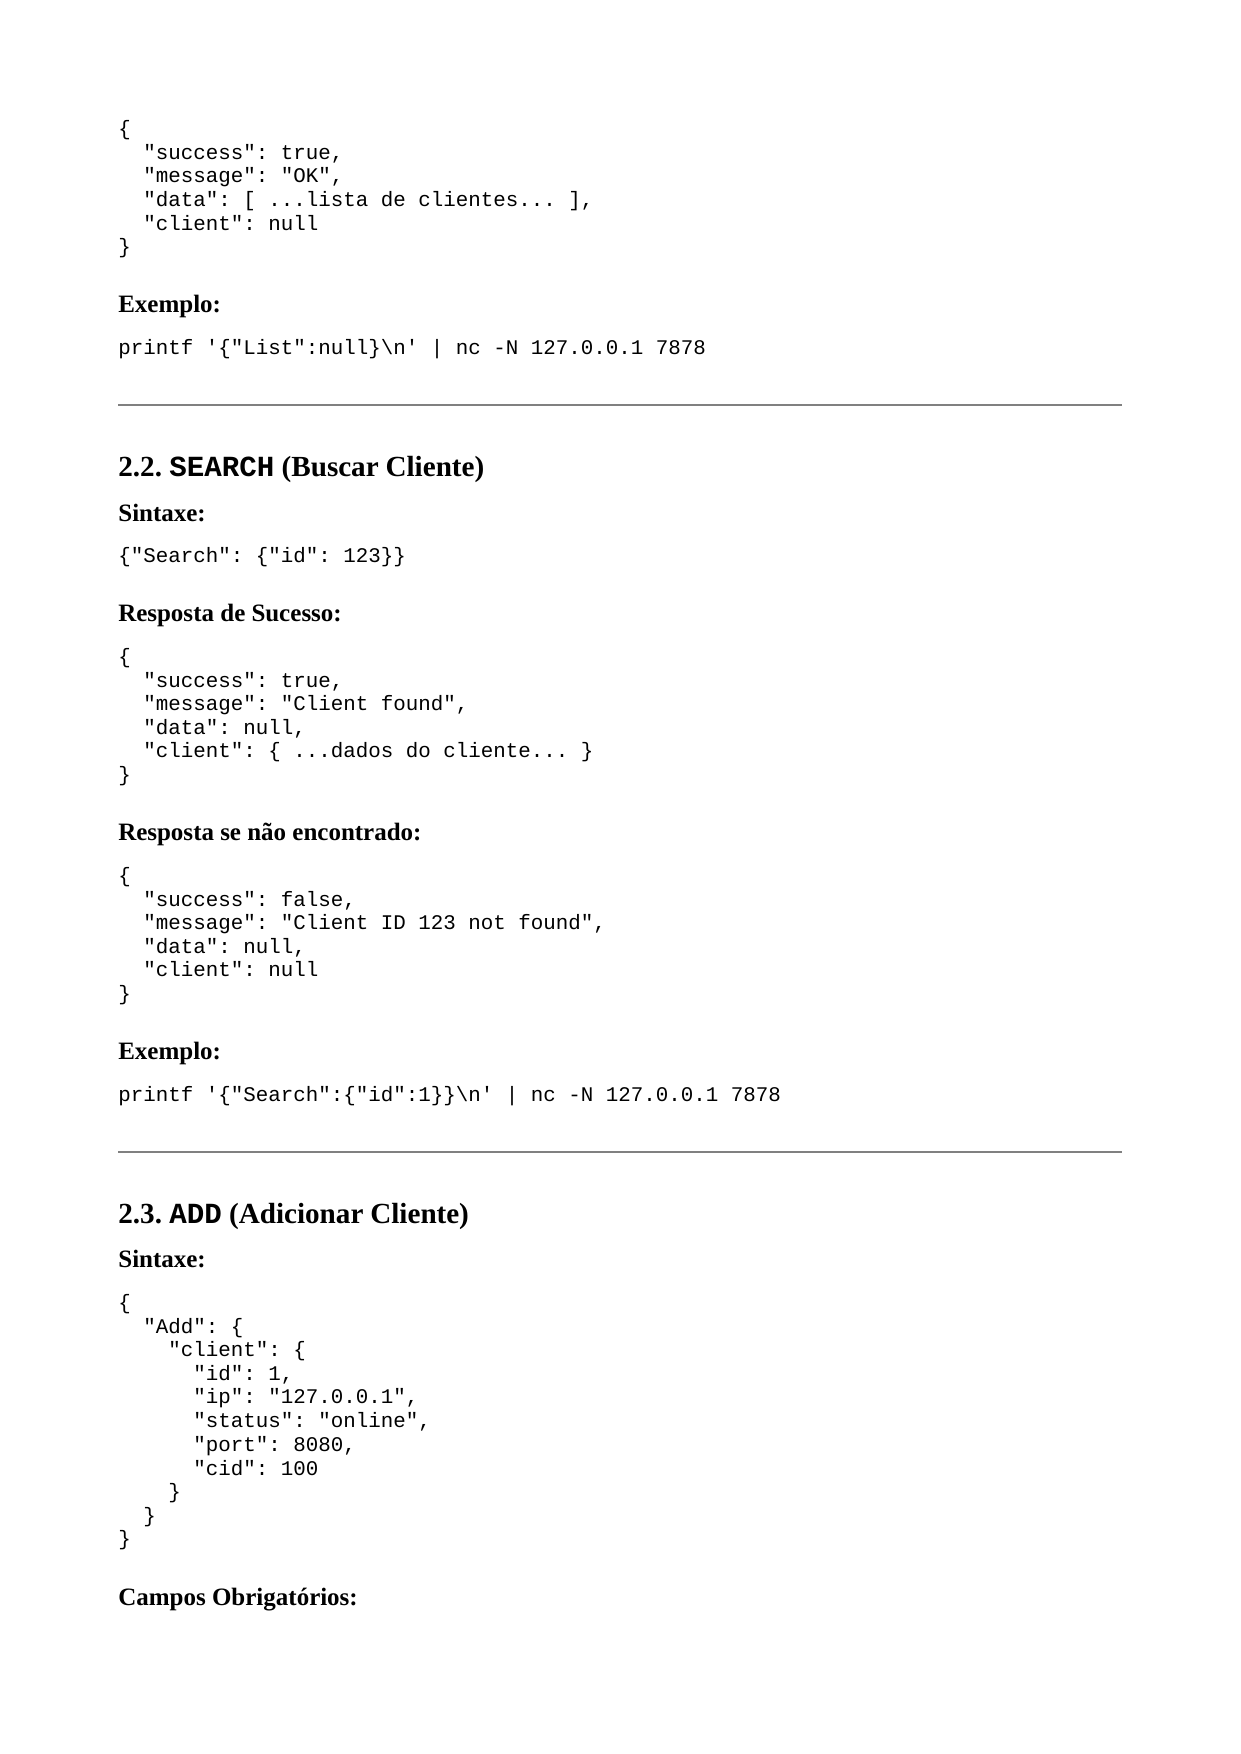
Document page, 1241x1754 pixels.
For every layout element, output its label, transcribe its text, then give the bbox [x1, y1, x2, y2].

text } [118, 1481, 1122, 1505]
text "status": "online", [118, 1410, 1122, 1434]
text "message": "OK", [118, 165, 1122, 189]
text Resposta de Sucesso: [118, 598, 1122, 627]
text } [118, 236, 1122, 260]
text Sintaxe: [118, 498, 1122, 526]
text } [118, 983, 1122, 1007]
text Sintaxe: [118, 1244, 1122, 1273]
text "ip": "127.0.0.1", [118, 1387, 1122, 1410]
text "data": null, [118, 936, 1122, 959]
text "client": { [118, 1339, 1122, 1363]
text "cid": 100 [118, 1457, 1122, 1481]
text Resposta se não encontrado: [118, 817, 1122, 846]
text "Add": { [118, 1316, 1122, 1339]
text "id": 1, [118, 1363, 1122, 1387]
text "client": { ...dados do cliente... } [118, 741, 1122, 764]
text "data": null, [118, 717, 1122, 741]
text } [118, 764, 1122, 788]
subtitle 2.2. SEARCH (Buscar Cliente) [118, 449, 1122, 485]
text } [118, 1528, 1122, 1552]
text "success": false, [118, 888, 1122, 912]
text "success": true, [118, 669, 1122, 693]
text {"Search": {"id": 123}} [118, 545, 1122, 569]
text Campos Obrigatórios: [118, 1582, 1122, 1610]
text "client": null [118, 959, 1122, 983]
text printf '{"List":null}\n' | nc -N 127.0.0.1 7878 [118, 337, 1122, 361]
text "message": "Client found", [118, 693, 1122, 717]
text { [118, 1292, 1122, 1316]
text { [118, 865, 1122, 888]
text { [118, 646, 1122, 669]
text "data": [ ...lista de clientes... ], [118, 189, 1122, 213]
text Exemplo: [118, 289, 1122, 318]
text { [118, 118, 1122, 142]
subtitle 2.3. ADD (Adicionar Cliente) [118, 1196, 1122, 1232]
text "success": true, [118, 142, 1122, 165]
text "port": 8080, [118, 1434, 1122, 1457]
text printf '{"Search":{"id":1}}\n' | nc -N 127.0.0.1 7878 [118, 1084, 1122, 1107]
text Exemplo: [118, 1036, 1122, 1065]
text "client": null [118, 213, 1122, 236]
text } [118, 1505, 1122, 1528]
text "message": "Client ID 123 not found", [118, 912, 1122, 936]
